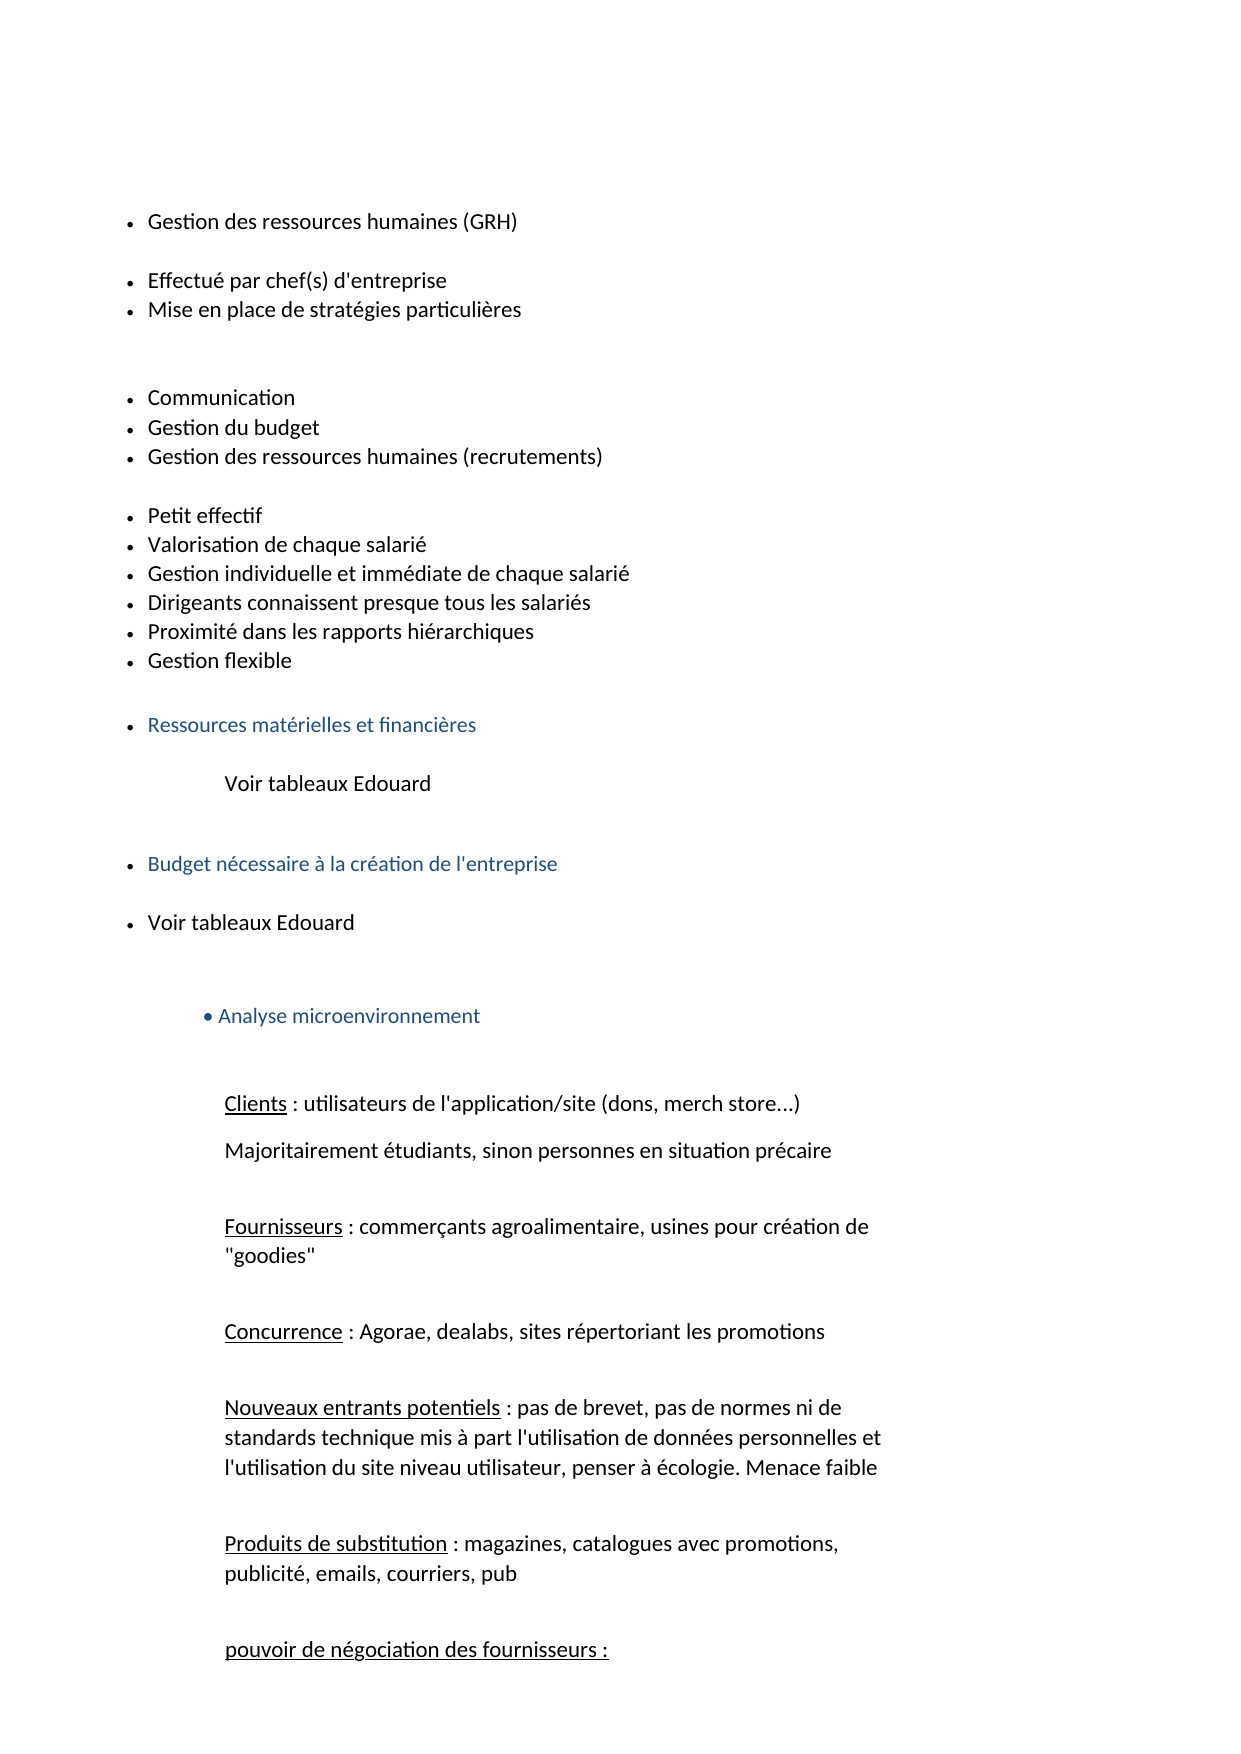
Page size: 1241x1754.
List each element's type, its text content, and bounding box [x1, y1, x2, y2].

list Proximité dans les rapports hiérarchiques [126, 617, 894, 645]
text pouvoir de négociation des fournisseurs : [225, 1635, 1093, 1663]
list Gestion individuelle et immédiate de chaque salarié [126, 559, 894, 587]
text Produits de substitution : magazines, catalogues avec promotions, publicité, emails, courriers, pub [224, 1529, 894, 1587]
list Effectué par chef(s) d'entreprise [126, 266, 894, 294]
text Concurrence : Agorae, dealabs, sites répertoriant les promotions [224, 1317, 894, 1346]
list Mise en place de stratégies particulières [126, 295, 894, 323]
list Voir tableaux Edouard [126, 908, 894, 936]
text Voir tableaux Edouard [224, 769, 894, 797]
list Gestion du budget [126, 413, 894, 441]
subtitle • Analyse microenvironnement [202, 1002, 1093, 1028]
list Ressources matérielles et financières [126, 711, 894, 737]
text Nouveaux entrants potentiels : pas de brevet, pas de normes ni de standards technique mis à part l'utilisation de données personnelles et l'utilisation du site niveau utilisateur, penser à écologie. Menace faible [224, 1393, 894, 1481]
text Clients : utilisateurs de l'application/site (dons, merch store...) [224, 1089, 894, 1117]
list Budget nécessaire à la création de l'entreprise [126, 850, 894, 877]
text Fournisseurs : commerçants agroalimentaire, usines pour création de "goodies" [224, 1212, 894, 1269]
text Majoritairement étudiants, sinon personnes en situation précaire [224, 1136, 894, 1164]
list Gestion des ressources humaines (GRH) [126, 207, 894, 235]
list Valorisation de chaque salarié [126, 530, 894, 558]
list Gestion des ressources humaines (recrutements) [126, 442, 894, 470]
list Gestion flexible [126, 647, 894, 674]
list Petit effectif [126, 501, 894, 529]
list Communication [126, 383, 894, 412]
list Dirigeants connaissent presque tous les salariés [126, 588, 894, 616]
